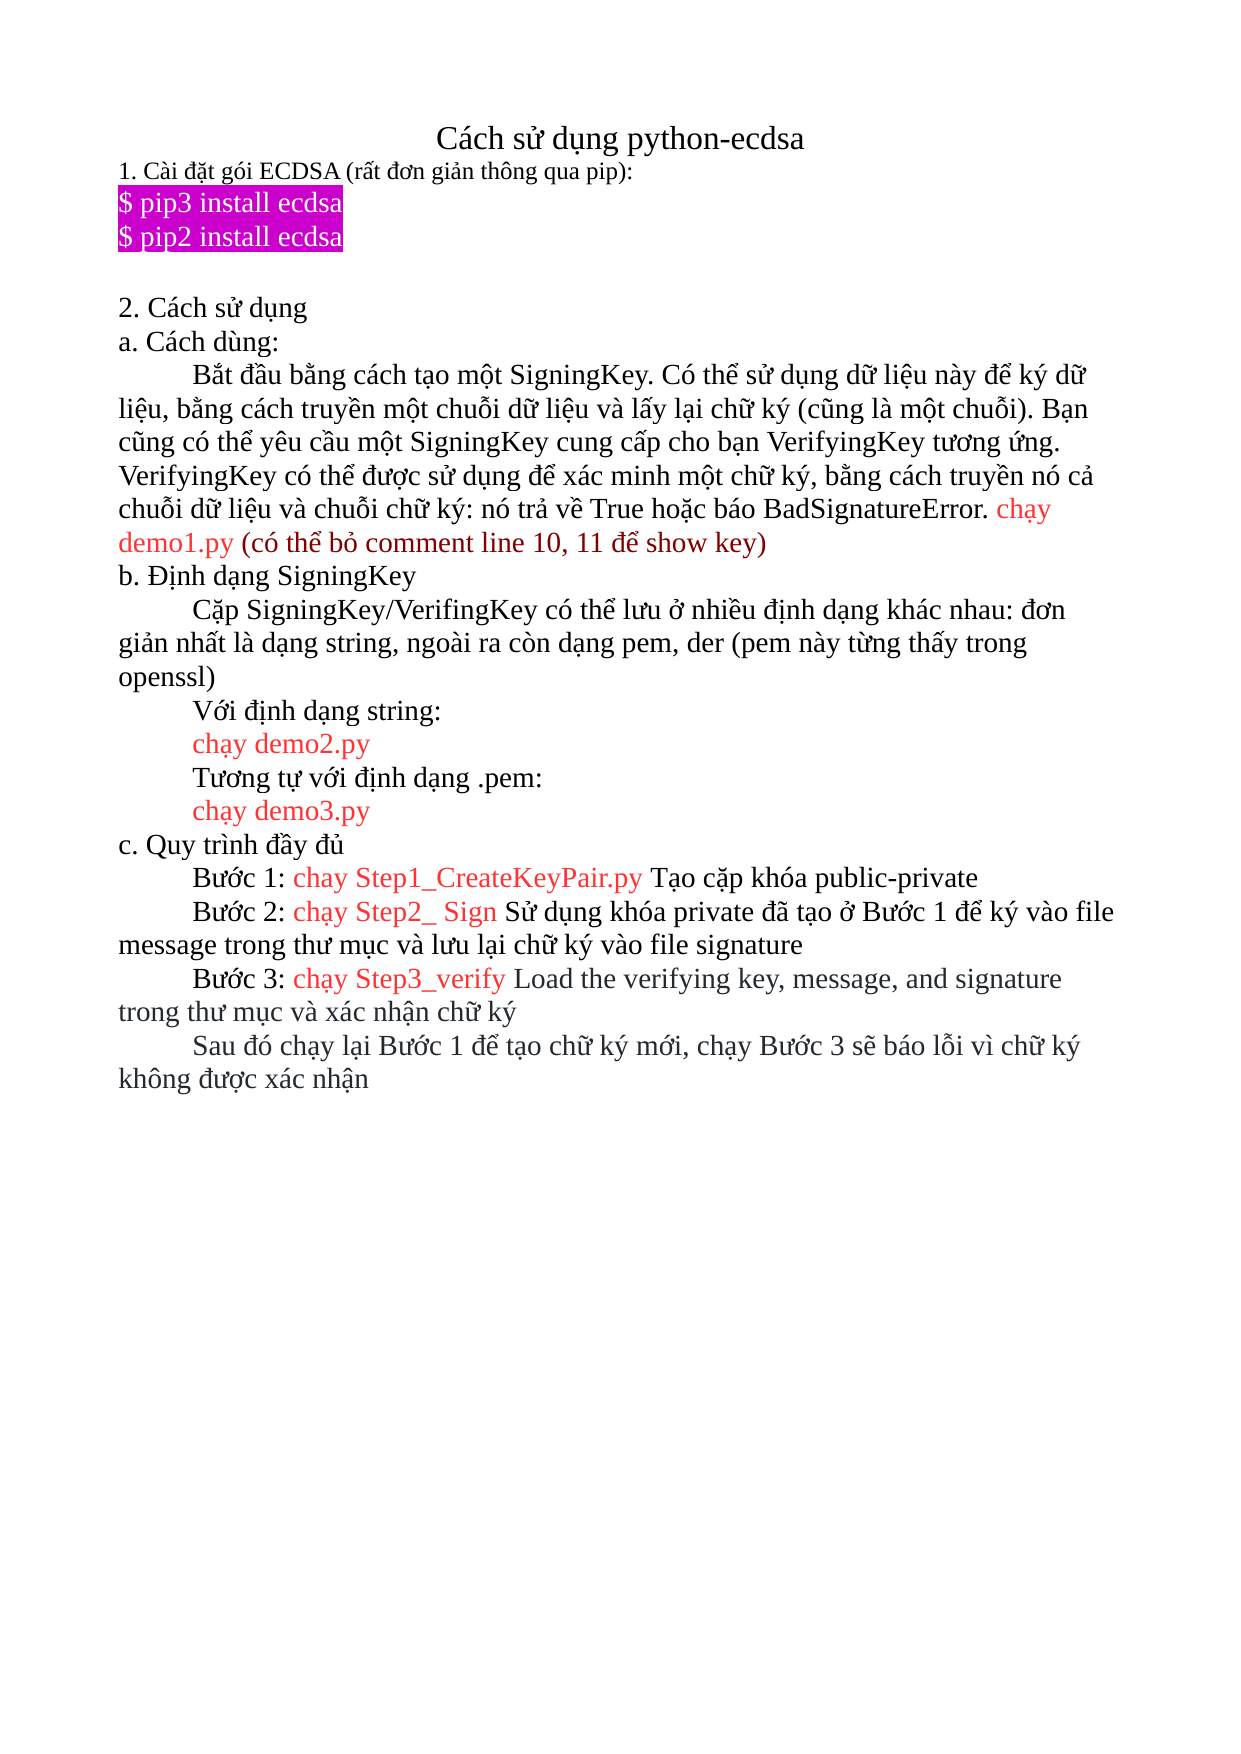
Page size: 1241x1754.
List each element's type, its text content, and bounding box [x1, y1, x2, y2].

text Tương tự với định dạng .pem: [118, 760, 1122, 793]
text a. Cách dùng: [118, 324, 1122, 357]
text $ pip3 install ecdsa [118, 185, 1122, 219]
text chạy demo2.py [118, 726, 1122, 760]
text c. Quy trình đầy đủ [118, 827, 1122, 860]
text Cặp SigningKey/VerifingKey có thể lưu ở nhiều định dạng khác nhau: đơn giản nhất là dạng string, ngoài ra còn dạng pem, der (pem này từng thấy trong openssl) [118, 592, 1122, 693]
text b. Định dạng SigningKey [118, 558, 1122, 592]
text Sau đó chạy lại Bước 1 để tạo chữ ký mới, chạy Bước 3 sẽ báo lỗi vì chữ ký không được xác nhận [118, 1028, 1122, 1095]
text Với định dạng string: [118, 693, 1122, 726]
text Bước 2: chạy Step2_ Sign Sử dụng khóa private đã tạo ở Bước 1 để ký vào file message trong thư mục và lưu lại chữ ký vào file signature [118, 894, 1122, 961]
text Cách sử dụng python-ecdsa [118, 118, 1122, 156]
text Bắt đầu bằng cách tạo một SigningKey. Có thể sử dụng dữ liệu này để ký dữ liệu, bằng cách truyền một chuỗi dữ liệu và lấy lại chữ ký (cũng là một chuỗi). Bạn cũng có thể yêu cầu một SigningKey cung cấp cho bạn VerifyingKey tương ứng. VerifyingKey có thể được sử dụng để xác minh một chữ ký, bằng cách truyền nó cả chuỗi dữ liệu và chuỗi chữ ký: nó trả về True hoặc báo BadSignatureError. chạy demo1.py (có thể bỏ comment line 10, 11 để show key) [118, 357, 1122, 558]
text $ pip2 install ecdsa [118, 219, 1122, 252]
text Bước 3: chạy Step3_verify Load the verifying key, message, and signature trong thư mục và xác nhận chữ ký [118, 961, 1122, 1028]
text 1. Cài đặt gói ECDSA (rất đơn giản thông qua pip): [118, 156, 1122, 185]
text 2. Cách sử dụng [118, 290, 1122, 324]
text chạy demo3.py [118, 793, 1122, 827]
text Bước 1: chay Step1_CreateKeyPair.py Tạo cặp khóa public-private [118, 860, 1122, 894]
